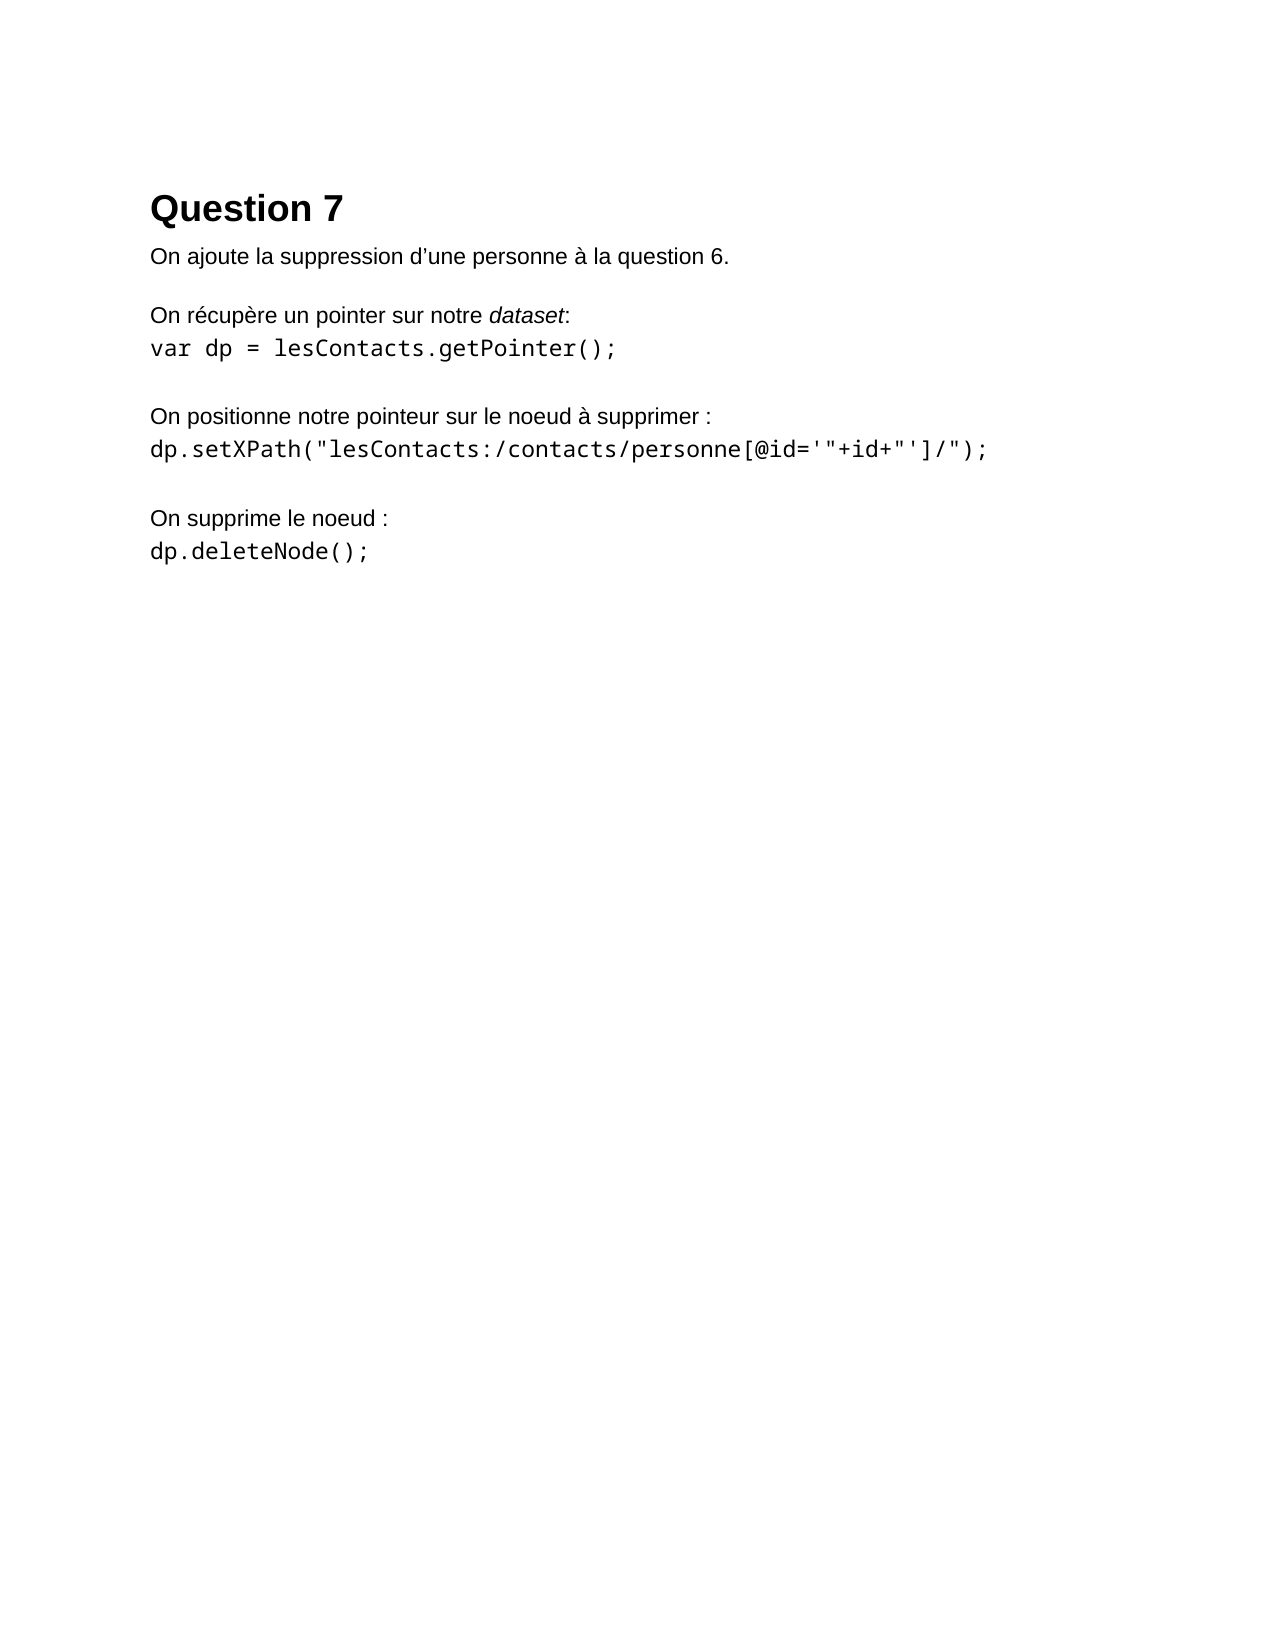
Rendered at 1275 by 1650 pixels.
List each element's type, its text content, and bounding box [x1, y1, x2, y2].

text On récupère un pointer sur notre dataset: [150, 303, 1125, 328]
subtitle Question 7 [150, 187, 1125, 229]
text On ajoute la suppression d’une personne à la question 6. [150, 244, 1125, 269]
text dp.setXPath("lesContacts:/contacts/personne[@id='"+id+"']/"); [150, 433, 1125, 464]
text var dp = lesContacts.getPointer(); [150, 332, 1125, 363]
text On positionne notre pointeur sur le noeud à supprimer : [150, 404, 1125, 429]
text On supprime le noeud : [150, 505, 1125, 531]
text dp.deleteNode(); [150, 534, 1125, 566]
